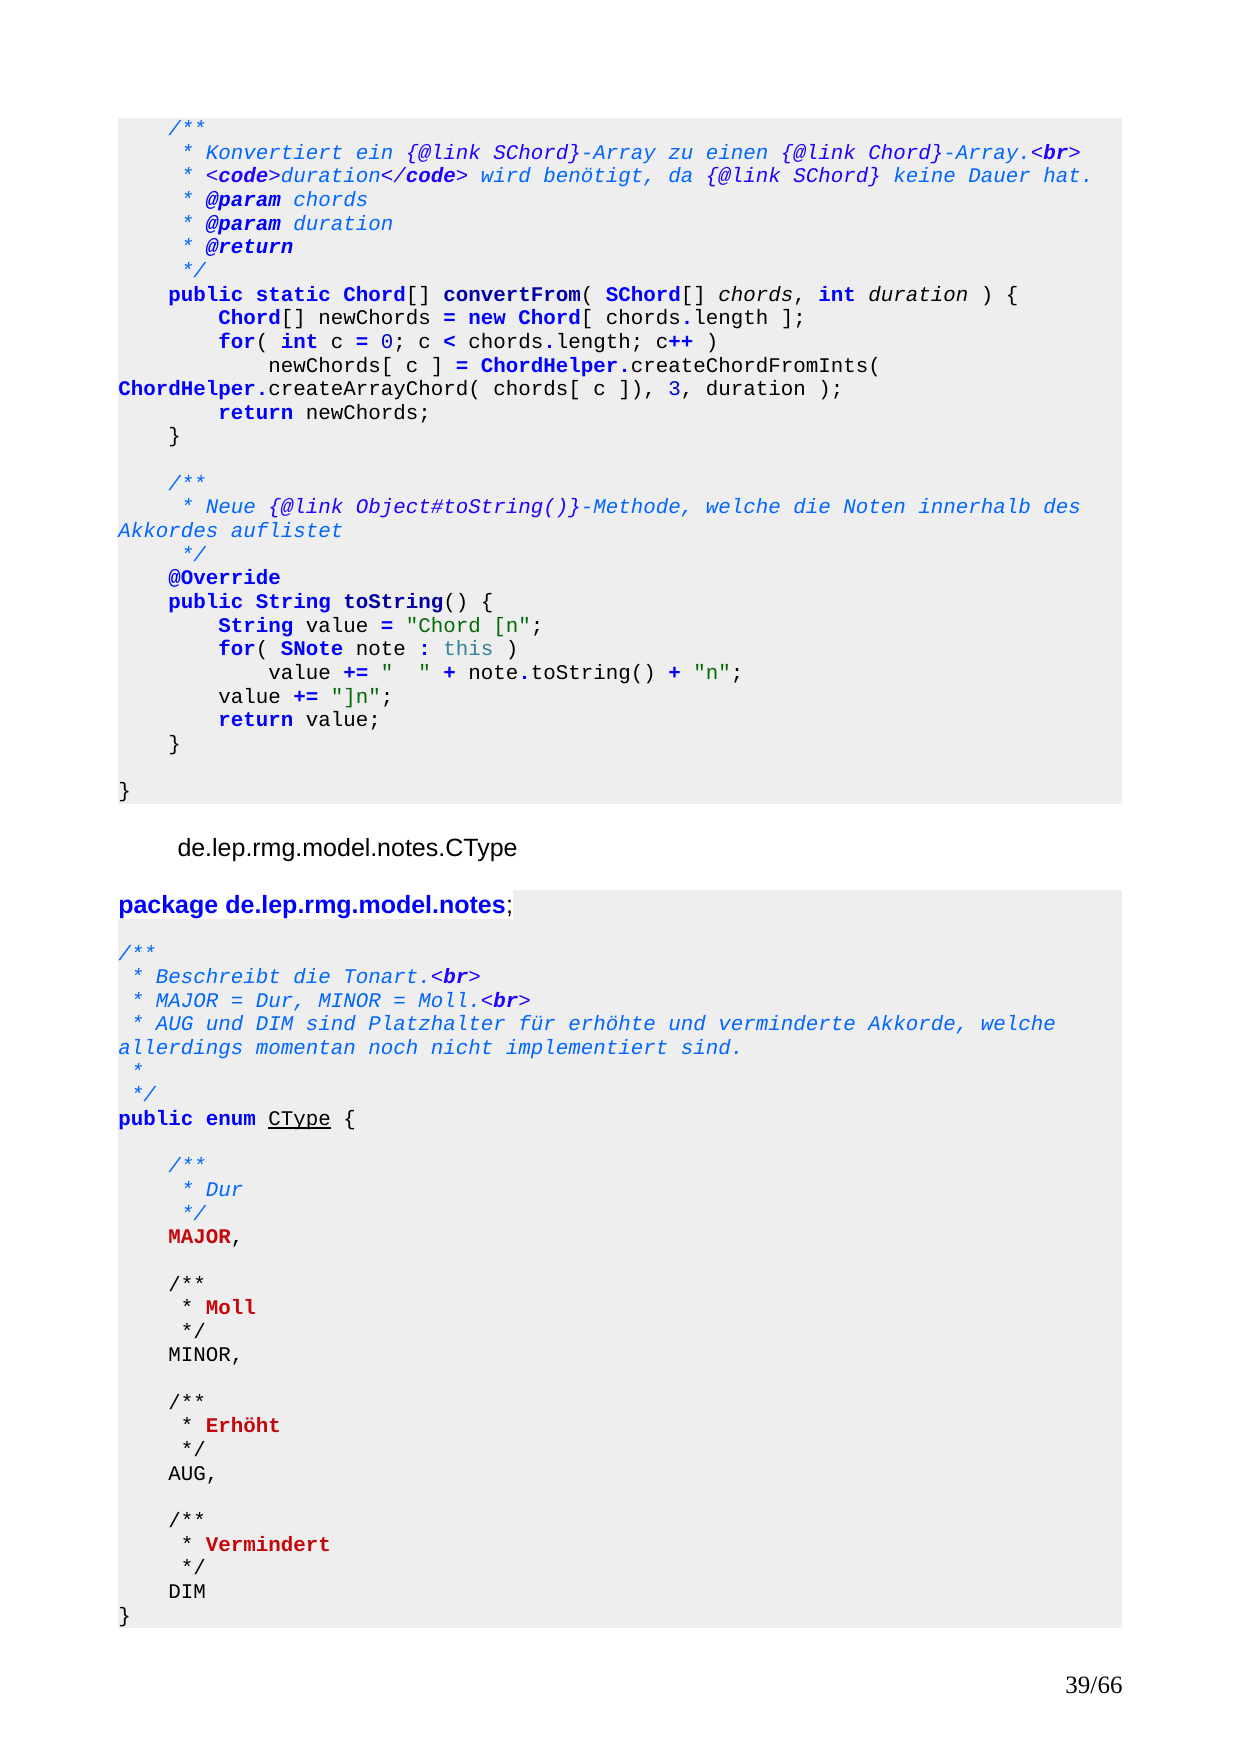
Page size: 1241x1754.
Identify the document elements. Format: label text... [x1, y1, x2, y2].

text * Beschreibt die Tonart.<br> [118, 966, 1122, 990]
text */ [118, 1084, 1122, 1108]
text for( SNote note : this ) [118, 638, 1122, 662]
text * MAJOR = Dur, MINOR = Moll.<br> [118, 990, 1122, 1013]
text /** [118, 1273, 1122, 1297]
text * @param duration [118, 213, 1122, 236]
text de.lep.rmg.model.notes.CType [118, 833, 1122, 861]
text * [118, 1061, 1122, 1084]
text */ [118, 260, 1122, 284]
text * Konvertiert ein {@link SChord}-Array zu einen {@link Chord}-Array.<br> [118, 142, 1122, 165]
text Chord[] newChords = new Chord[ chords.length ]; [118, 307, 1122, 331]
text /** [118, 1510, 1122, 1534]
text value += " " + note.toString() + "n"; [118, 662, 1122, 686]
text String value = "Chord [n"; [118, 615, 1122, 638]
text } [118, 780, 1122, 804]
text public String toString() { [118, 591, 1122, 615]
text * Erhöht [118, 1415, 1122, 1439]
text MAJOR, [118, 1226, 1122, 1250]
text */ [118, 544, 1122, 567]
text DIM [118, 1581, 1122, 1604]
text * @return [118, 236, 1122, 260]
text value += "]n"; [118, 686, 1122, 709]
text @Override [118, 567, 1122, 591]
text } [118, 1604, 1122, 1628]
text return value; [118, 709, 1122, 733]
text } [118, 733, 1122, 757]
text * Dur [118, 1179, 1122, 1203]
text return newChords; [118, 402, 1122, 426]
text */ [118, 1557, 1122, 1581]
text /** [118, 118, 1122, 142]
text * Neue {@link Object#toString()}-Methode, welche die Noten innerhalb des Akkordes auflistet [118, 496, 1122, 544]
text * Moll [118, 1297, 1122, 1321]
text * <code>duration</code> wird benötigt, da {@link SChord} keine Dauer hat. [118, 165, 1122, 189]
text * @param chords [118, 189, 1122, 213]
text AUG, [118, 1463, 1122, 1486]
text */ [118, 1439, 1122, 1463]
text * AUG und DIM sind Platzhalter für erhöhte und verminderte Akkorde, welche allerdings momentan noch nicht implementiert sind. [118, 1013, 1122, 1061]
text /** [118, 942, 1122, 966]
text /** [118, 1155, 1122, 1179]
text package de.lep.rmg.model.notes; [118, 890, 1122, 919]
text /** [118, 1392, 1122, 1415]
text /** [118, 473, 1122, 496]
text */ [118, 1321, 1122, 1344]
text MINOR, [118, 1344, 1122, 1368]
text * Vermindert [118, 1534, 1122, 1557]
text */ [118, 1203, 1122, 1226]
text for( int c = 0; c < chords.length; c++ ) [118, 331, 1122, 354]
text newChords[ c ] = ChordHelper.createChordFromInts( ChordHelper.createArrayChord( chords[ c ]), 3, duration ); [118, 354, 1122, 402]
text } [118, 426, 1122, 449]
text public static Chord[] convertFrom( SChord[] chords, int duration ) { [118, 284, 1122, 307]
text public enum CType { [118, 1108, 1122, 1132]
